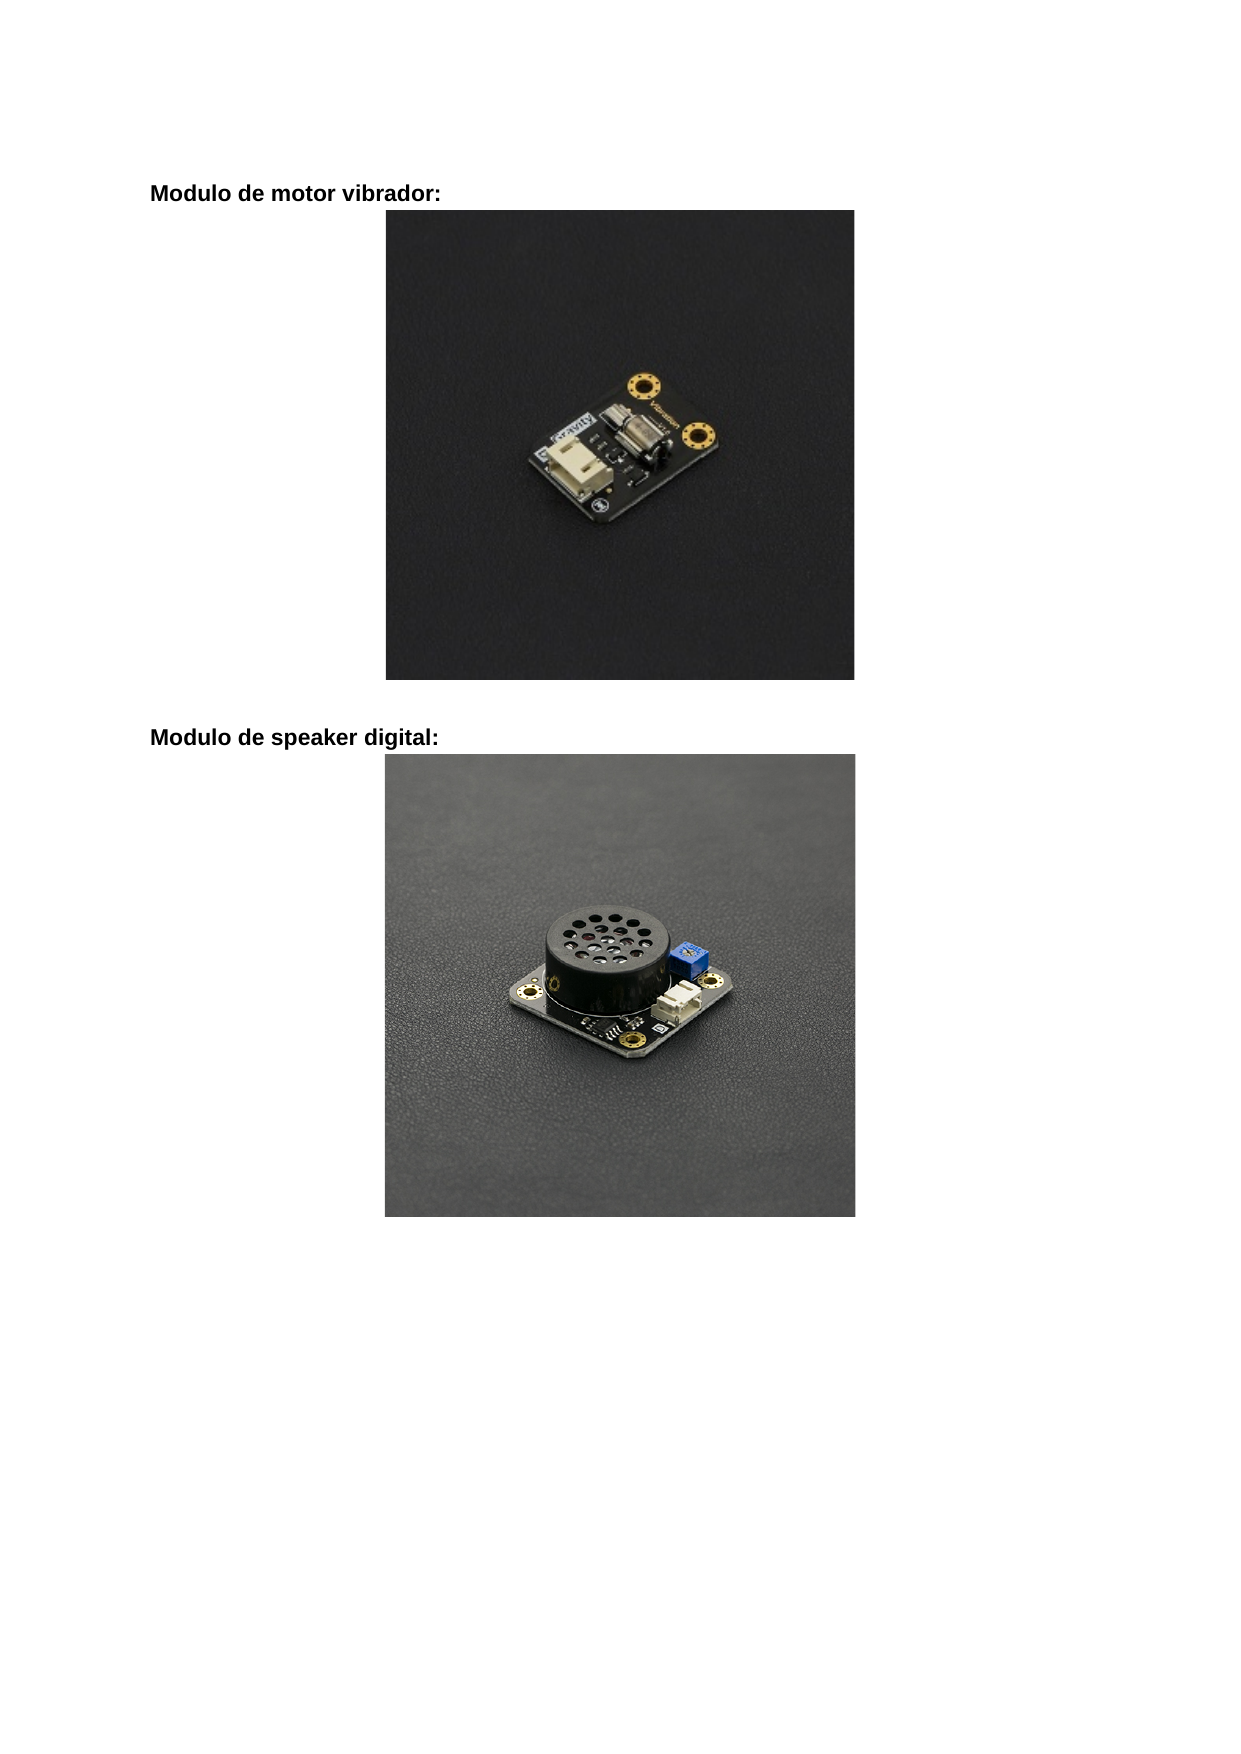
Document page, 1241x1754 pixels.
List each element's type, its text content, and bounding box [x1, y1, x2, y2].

text Modulo de speaker digital: [150, 724, 1090, 750]
picture [384, 754, 856, 1217]
picture [385, 210, 855, 680]
text Modulo de motor vibrador: [150, 180, 1090, 207]
